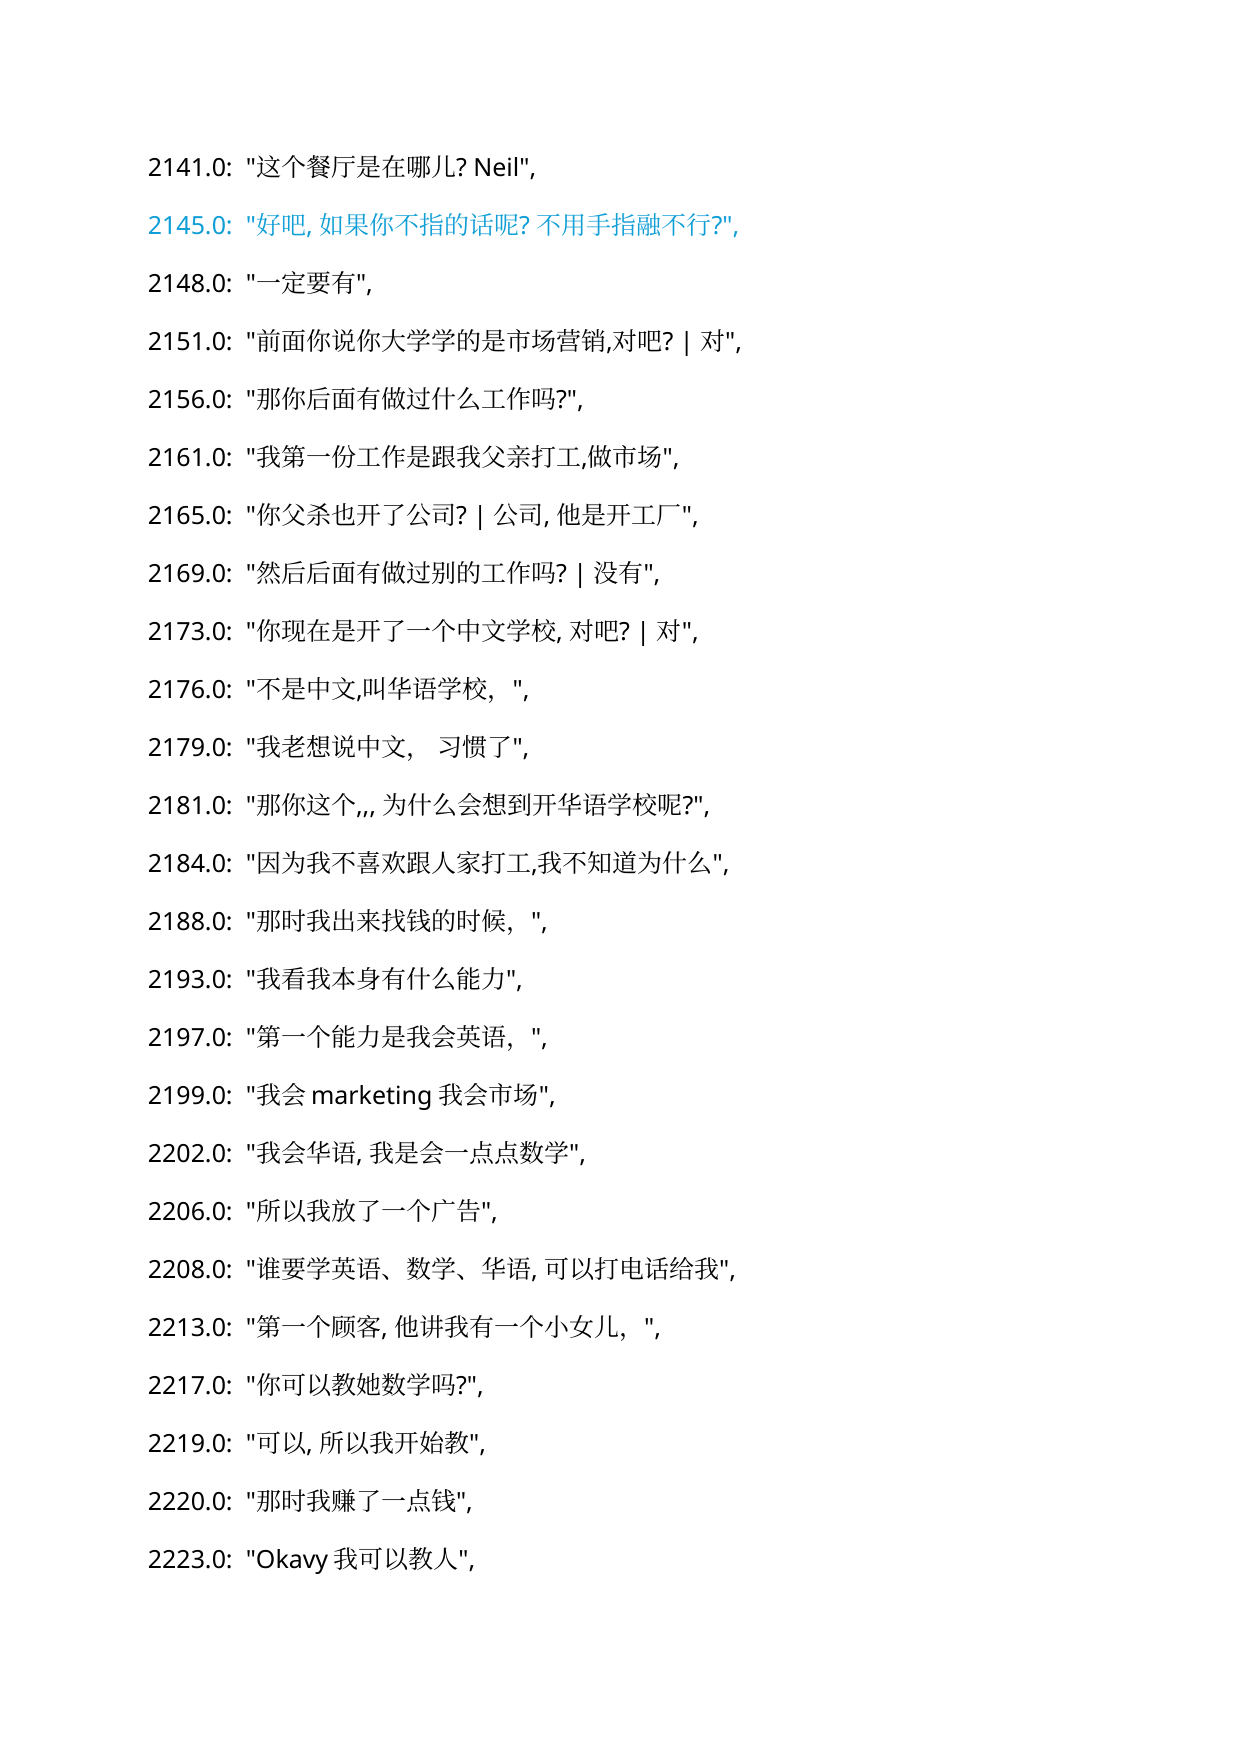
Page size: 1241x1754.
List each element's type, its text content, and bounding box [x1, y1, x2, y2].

text 2213.0: "第一个顾客, 他讲我有一个小女儿，", [148, 1308, 1093, 1344]
text 2148.0: "一定要有", [148, 264, 1093, 300]
text 2193.0: "我看我本身有什么能力", [148, 960, 1093, 996]
text 2173.0: "你现在是开了一个中文学校, 对吧? | 对", [148, 612, 1093, 648]
text 2161.0: "我第一份工作是跟我父亲打工,做市场", [148, 438, 1093, 474]
text 2156.0: "那你后面有做过什么工作吗?", [148, 380, 1093, 416]
text 2179.0: "我老想说中文， 习惯了", [148, 728, 1093, 764]
text 2217.0: "你可以教她数学吗?", [148, 1366, 1093, 1402]
text 2176.0: "不是中文,叫华语学校，", [148, 670, 1093, 706]
text 2197.0: "第一个能力是我会英语，", [148, 1018, 1093, 1054]
text 2220.0: "那时我赚了一点钱", [148, 1482, 1093, 1518]
text 2199.0: "我会marketing 我会市场", [148, 1076, 1093, 1112]
text 2181.0: "那你这个,,, 为什么会想到开华语学校呢?", [148, 786, 1093, 822]
text 2223.0: "Okavy我可以教人", [148, 1540, 1093, 1576]
text 2188.0: "那时我出来找钱的时候，", [148, 902, 1093, 938]
text 2141.0: "这个餐厅是在哪儿? Neil", [148, 148, 1093, 184]
text 2208.0: "谁要学英语、数学、华语, 可以打电话给我", [148, 1250, 1093, 1286]
text 2169.0: "然后后面有做过别的工作吗? | 没有", [148, 554, 1093, 590]
text 2219.0: "可以, 所以我开始教", [148, 1424, 1093, 1460]
text 2165.0: "你父杀也开了公司? | 公司, 他是开工厂", [148, 496, 1093, 532]
text 2206.0: "所以我放了一个广告", [148, 1192, 1093, 1228]
text 2202.0: "我会华语, 我是会一点点数学", [148, 1134, 1093, 1170]
text 2151.0: "前面你说你大学学的是市场营销,对吧? | 对", [148, 322, 1093, 358]
text 2145.0: "好吧, 如果你不指的话呢? 不用手指融不行?", [148, 206, 1093, 242]
text 2184.0: "因为我不喜欢跟人家打工,我不知道为什么", [148, 844, 1093, 880]
